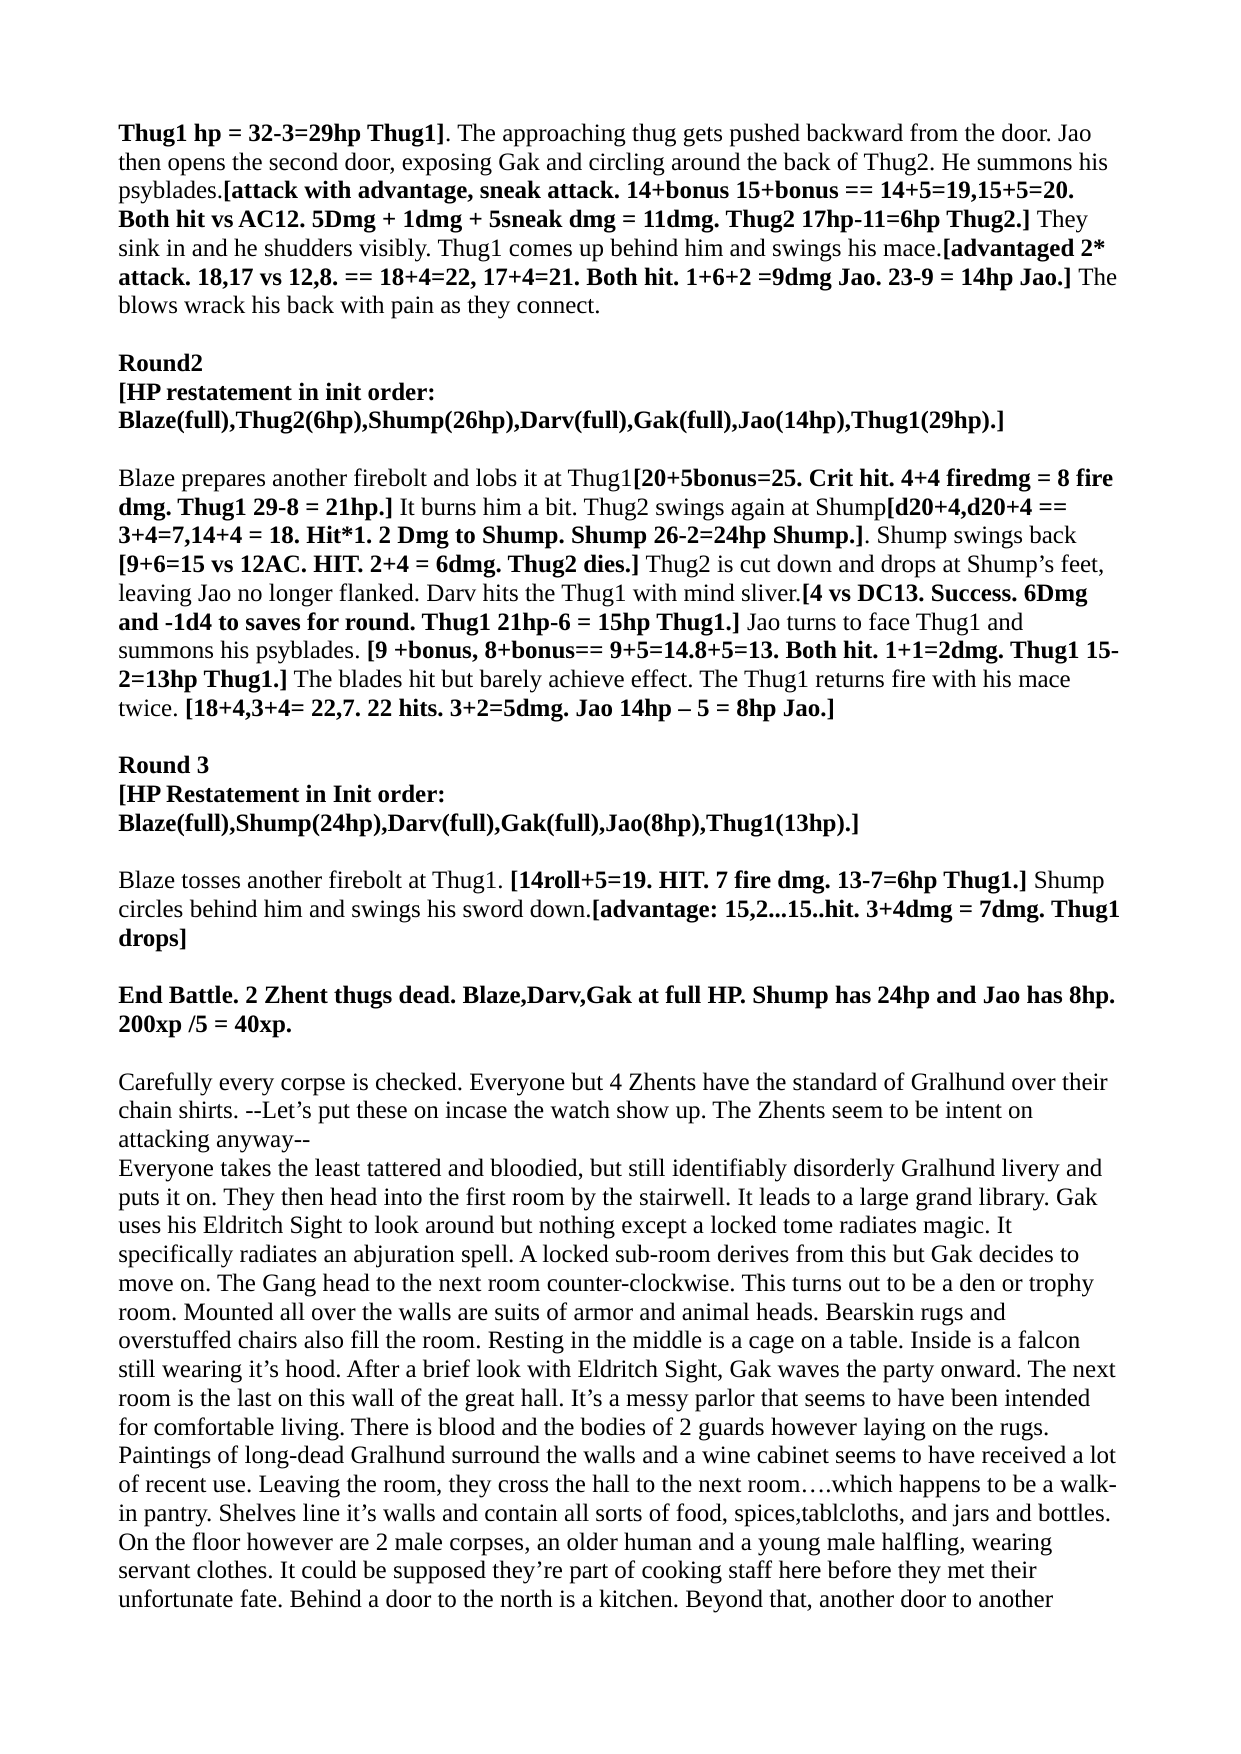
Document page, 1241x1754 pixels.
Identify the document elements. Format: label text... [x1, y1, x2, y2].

text Round2 [118, 348, 1122, 377]
text [HP Restatement in Init order: Blaze(full),Shump(24hp),Darv(full),Gak(full),Jao(8hp),Thug1(13hp).] [118, 779, 1122, 837]
text [HP restatement in init order: Blaze(full),Thug2(6hp),Shump(26hp),Darv(full),Gak(full),Jao(14hp),Thug1(29hp).] [118, 377, 1122, 434]
text Carefully every corpse is checked. Everyone but 4 Zhents have the standard of Gralhund over their chain shirts. --Let’s put these on incase the watch show up. The Zhents seem to be intent on attacking anyway-- [118, 1067, 1122, 1153]
text Blaze tosses another firebolt at Thug1. [14roll+5=19. HIT. 7 fire dmg. 13-7=6hp Thug1.] Shump circles behind him and swings his sword down.[advantage: 15,2...15..hit. 3+4dmg = 7dmg. Thug1 drops] [118, 866, 1122, 952]
text Everyone takes the least tattered and bloodied, but still identifiably disorderly Gralhund livery and puts it on. They then head into the first room by the stairwell. It leads to a large grand library. Gak uses his Eldritch Sight to look around but nothing except a locked tome radiates magic. It specifically radiates an abjuration spell. A locked sub-room derives from this but Gak decides to move on. The Gang head to the next room counter-clockwise. This turns out to be a den or trophy room. Mounted all over the walls are suits of armor and animal heads. Bearskin rugs and overstuffed chairs also fill the room. Resting in the middle is a cage on a table. Inside is a falcon still wearing it’s hood. After a brief look with Eldritch Sight, Gak waves the party onward. The next room is the last on this wall of the great hall. It’s a messy parlor that seems to have been intended for comfortable living. There is blood and the bodies of 2 guards however laying on the rugs. Paintings of long-dead Gralhund surround the walls and a wine cabinet seems to have received a lot of recent use. Leaving the room, they cross the hall to the next room….which happens to be a walk-in pantry. Shelves line it’s walls and contain all sorts of food, spices,tablcloths, and jars and bottles. On the floor however are 2 male corpses, an older human and a young male halfling, wearing servant clothes. It could be supposed they’re part of cooking staff here before they met their unfortunate fate. Behind a door to the north is a kitchen. Beyond that, another door to another [118, 1153, 1122, 1613]
text Blaze prepares another firebolt and lobs it at Thug1[20+5bonus=25. Crit hit. 4+4 firedmg = 8 fire dmg. Thug1 29-8 = 21hp.] It burns him a bit. Thug2 swings again at Shump[d20+4,d20+4 == 3+4=7,14+4 = 18. Hit*1. 2 Dmg to Shump. Shump 26-2=24hp Shump.]. Shump swings back [9+6=15 vs 12AC. HIT. 2+4 = 6dmg. Thug2 dies.] Thug2 is cut down and drops at Shump’s feet, leaving Jao no longer flanked. Darv hits the Thug1 with mind sliver.[4 vs DC13. Success. 6Dmg and -1d4 to saves for round. Thug1 21hp-6 = 15hp Thug1.] Jao turns to face Thug1 and summons his psyblades. [9 +bonus, 8+bonus== 9+5=14.8+5=13. Both hit. 1+1=2dmg. Thug1 15-2=13hp Thug1.] The blades hit but barely achieve effect. The Thug1 returns fire with his mace twice. [18+4,3+4= 22,7. 22 hits. 3+2=5dmg. Jao 14hp – 5 = 8hp Jao.] [118, 463, 1122, 722]
text End Battle. 2 Zhent thugs dead. Blaze,Darv,Gak at full HP. Shump has 24hp and Jao has 8hp. [118, 981, 1122, 1009]
text 200xp /5 = 40xp. [118, 1009, 1122, 1038]
text Thug1 hp = 32-3=29hp Thug1]. The approaching thug gets pushed backward from the door. Jao then opens the second door, exposing Gak and circling around the back of Thug2. He summons his psyblades.[attack with advantage, sneak attack. 14+bonus 15+bonus == 14+5=19,15+5=20. Both hit vs AC12. 5Dmg + 1dmg + 5sneak dmg = 11dmg. Thug2 17hp-11=6hp Thug2.] They sink in and he shudders visibly. Thug1 comes up behind him and swings his mace.[advantaged 2* attack. 18,17 vs 12,8. == 18+4=22, 17+4=21. Both hit. 1+6+2 =9dmg Jao. 23-9 = 14hp Jao.] The blows wrack his back with pain as they connect. [118, 118, 1122, 319]
text Round 3 [118, 751, 1122, 779]
